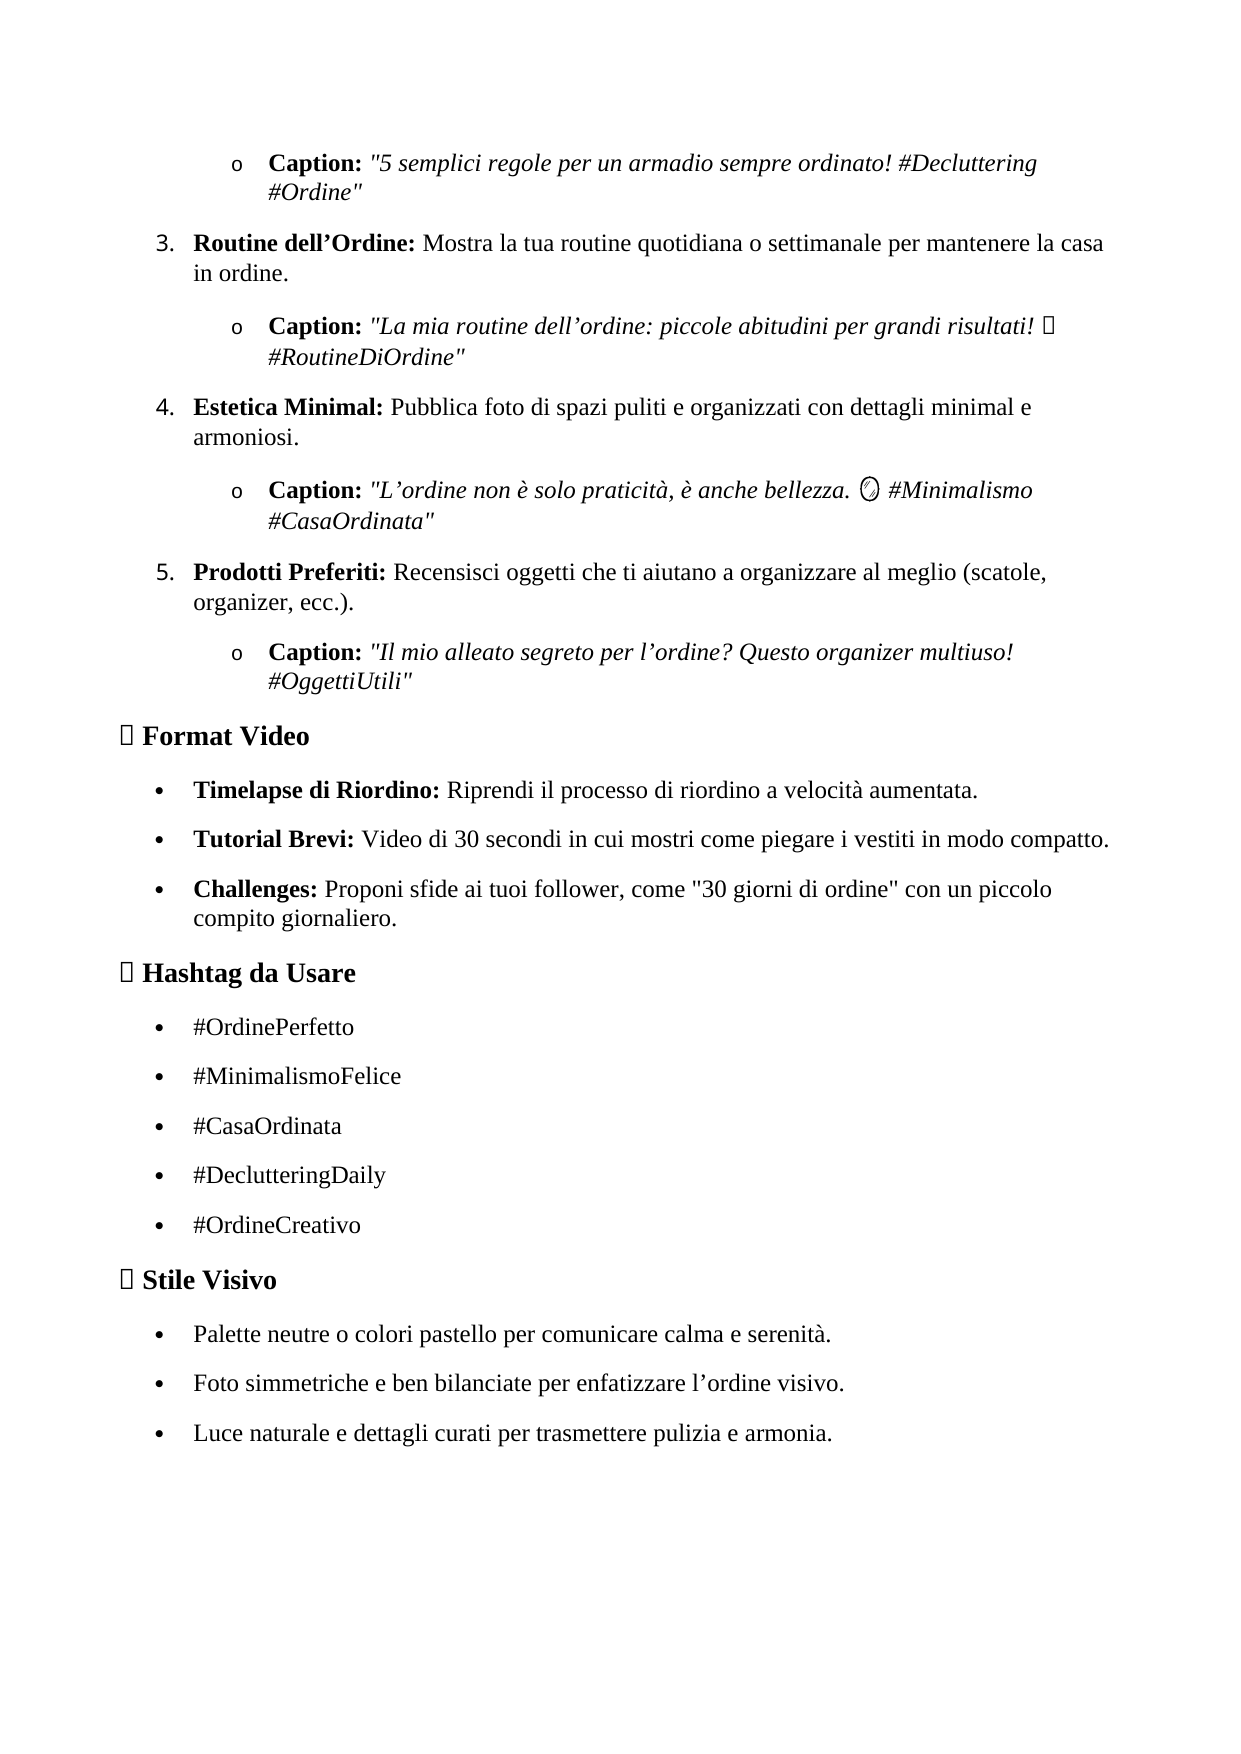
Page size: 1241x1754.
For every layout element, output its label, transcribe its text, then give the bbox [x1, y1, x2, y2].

list Luce naturale e dettagli curati per trasmettere pulizia e armonia. [156, 1418, 1122, 1447]
list #OrdineCreativo [156, 1210, 1122, 1239]
list Routine dell’Ordine: Mostra la tua routine quotidiana o settimanale per mantenere la casa in ordine. [156, 227, 1122, 287]
list #OrdinePerfetto [156, 1012, 1122, 1040]
list Challenges: Proponi sfide ai tuoi follower, come "30 giorni di ordine" con un piccolo compito giornaliero. [156, 874, 1122, 932]
list Caption: "5 semplici regole per un armadio sempre ordinato! #Decluttering #Ordine" [231, 148, 1122, 206]
subtitle 🎥 Format Video [118, 716, 1122, 754]
list Tutorial Brevi: Video di 30 secondi in cui mostri come piegare i vestiti in modo compatto. [156, 824, 1122, 853]
subtitle 🌟 Hashtag da Usare [118, 952, 1122, 991]
list #CasaOrdinata [156, 1111, 1122, 1139]
list Timelapse di Riordino: Riprendi il processo di riordino a velocità aumentata. [156, 775, 1122, 804]
list #MinimalismoFelice [156, 1061, 1122, 1090]
list Caption: "L’ordine non è solo praticità, è anche bellezza. 🪞 #Minimalismo #CasaOrdinata" [231, 472, 1122, 535]
list Prodotti Preferiti: Recensisci oggetti che ti aiutano a organizzare al meglio (scatole, organizer, ecc.). [156, 556, 1122, 616]
subtitle 📸 Stile Visivo [118, 1259, 1122, 1298]
list Foto simmetriche e ben bilanciate per enfatizzare l’ordine visivo. [156, 1368, 1122, 1397]
list Caption: "La mia routine dell’ordine: piccole abitudini per grandi risultati! 🧼 #RoutineDiOrdine" [231, 308, 1122, 370]
list Caption: "Il mio alleato segreto per l’ordine? Questo organizer multiuso! #OggettiUtili" [231, 637, 1122, 695]
list Estetica Minimal: Pubblica foto di spazi puliti e organizzati con dettagli minimal e armoniosi. [156, 391, 1122, 451]
list #DeclutteringDaily [156, 1160, 1122, 1189]
list Palette neutre o colori pastello per comunicare calma e serenità. [156, 1319, 1122, 1347]
